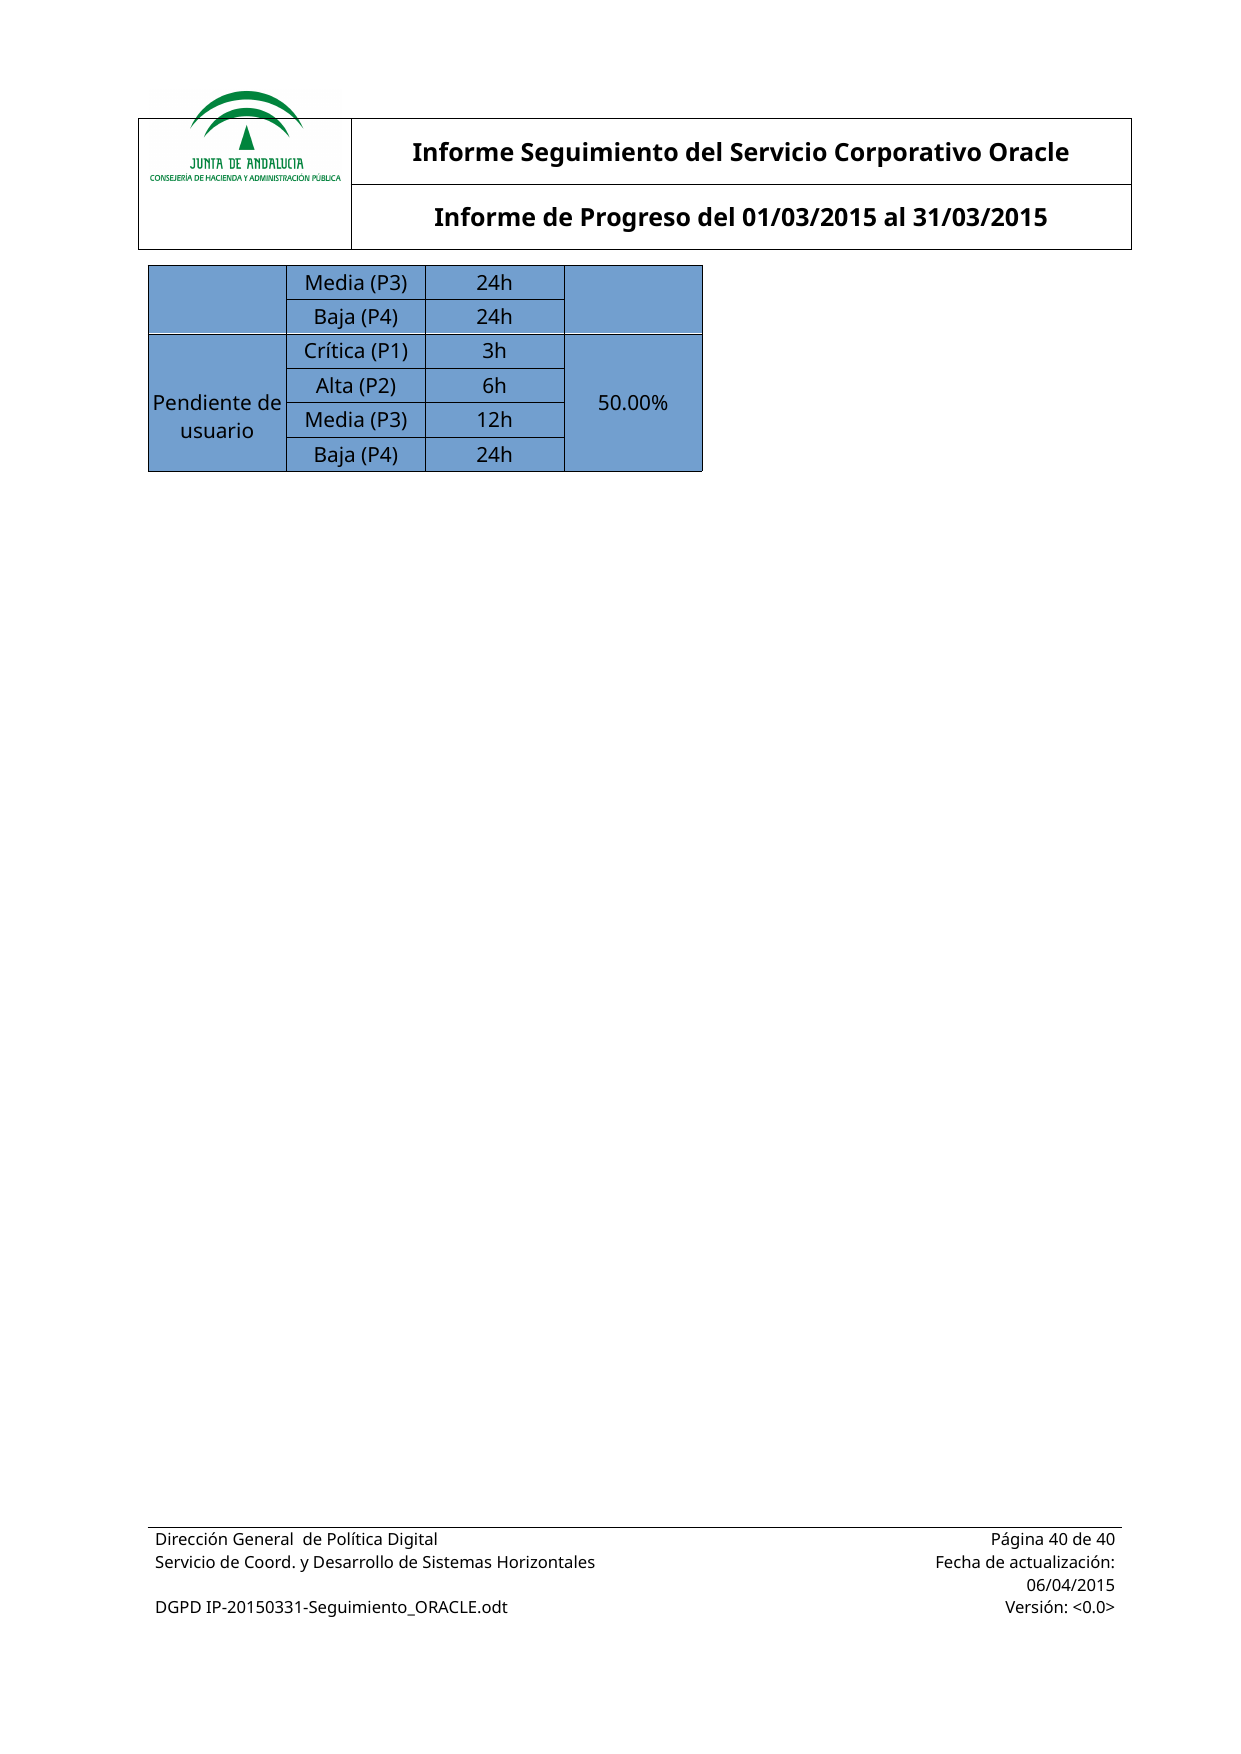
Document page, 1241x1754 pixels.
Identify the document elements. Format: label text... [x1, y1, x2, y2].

table_cell 3h [426, 335, 564, 368]
table_cell Pendiente de usuario [149, 335, 286, 471]
table_cell 24h [426, 266, 564, 299]
table_cell 12h [426, 403, 564, 437]
picture [149, 119, 342, 182]
table_cell Media (P3) [287, 403, 425, 437]
table_cell 24h [426, 300, 564, 333]
table_cell Media (P3) [287, 266, 425, 299]
table_cell Crítica (P1) [287, 335, 425, 368]
table_cell Baja (P4) [287, 300, 425, 333]
picture [149, 89, 342, 118]
table_cell Alta (P2) [287, 369, 425, 402]
table_cell 50,00% [565, 335, 702, 471]
table_cell [149, 266, 286, 333]
table_cell 90,00% [565, 266, 702, 333]
table_cell Baja (P4) [287, 438, 425, 471]
table_cell 24h [426, 438, 564, 471]
table_cell 6h [426, 369, 564, 402]
